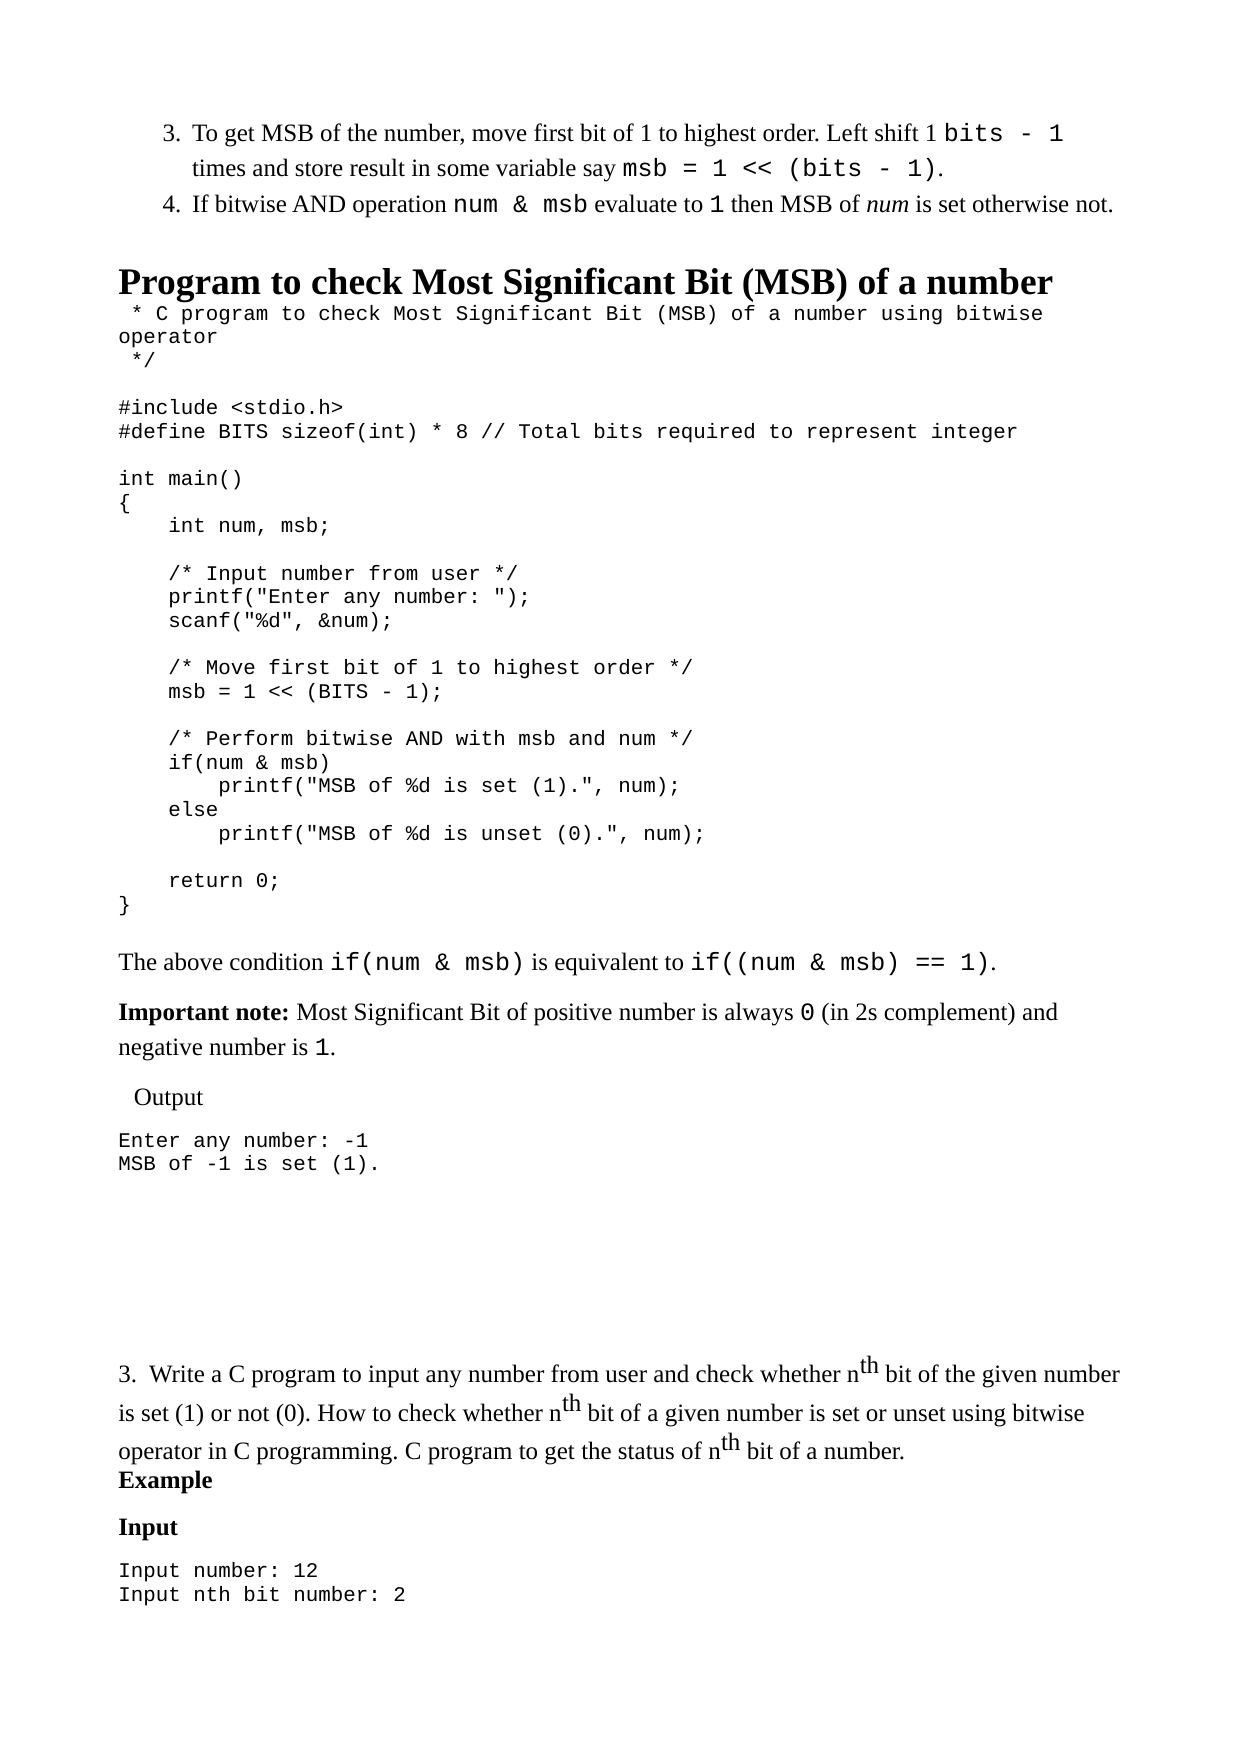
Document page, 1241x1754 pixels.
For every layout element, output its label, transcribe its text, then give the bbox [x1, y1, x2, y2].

text scanf("%d", &num); [118, 610, 1122, 634]
text int main() [118, 468, 1122, 492]
text printf("Enter any number: "); [118, 586, 1122, 610]
subtitle Program to check Most Significant Bit (MSB) of a number [118, 259, 1122, 303]
text if(num & msb) [118, 752, 1122, 776]
text printf("MSB of %d is set (1).", num); [118, 776, 1122, 799]
text MSB of -1 is set (1). [118, 1153, 1122, 1177]
text int num, msb; [118, 515, 1122, 539]
text #define BITS sizeof(int) * 8 // Total bits required to represent integer [118, 421, 1122, 444]
text Output [134, 1082, 1114, 1111]
text msb = 1 << (BITS - 1); [118, 681, 1122, 704]
text Input nth bit number: 2 [118, 1584, 1122, 1607]
text return 0; [118, 870, 1122, 894]
text Enter any number: -1 [118, 1129, 1122, 1153]
text */ [118, 350, 1122, 373]
text Example [118, 1465, 1122, 1493]
text The above condition if(num & msb) is equivalent to if((num & msb) == 1). [118, 947, 1122, 978]
list To get MSB of the number, move first bit of 1 to highest order. Left shift 1 bits - 1 times and store result in some variable say msb = 1 << (bits - 1). [162, 118, 1122, 184]
list If bitwise AND operation num & msb evaluate to 1 then MSB of num is set otherwise not. [162, 189, 1122, 219]
text 3. Write a C program to input any number from user and check whether nth bit of the given number is set (1) or not (0). How to check whether nth bit of a given number is set or unset using bitwise operator in C programming. C program to get the status of nth bit of a number. [118, 1350, 1122, 1465]
text /* Move first bit of 1 to highest order */ [118, 657, 1122, 681]
text /* Perform bitwise AND with msb and num */ [118, 728, 1122, 752]
text else [118, 799, 1122, 823]
text } [118, 894, 1122, 917]
text printf("MSB of %d is unset (0).", num); [118, 823, 1122, 846]
text { [118, 492, 1122, 515]
text /* Input number from user */ [118, 563, 1122, 586]
text Input number: 12 [118, 1560, 1122, 1584]
text #include <stdio.h> [118, 397, 1122, 421]
text Input [118, 1512, 1122, 1541]
text Important note: Most Significant Bit of positive number is always 0 (in 2s complement) and negative number is 1. [118, 997, 1122, 1063]
text * C program to check Most Significant Bit (MSB) of a number using bitwise operator [118, 303, 1122, 350]
